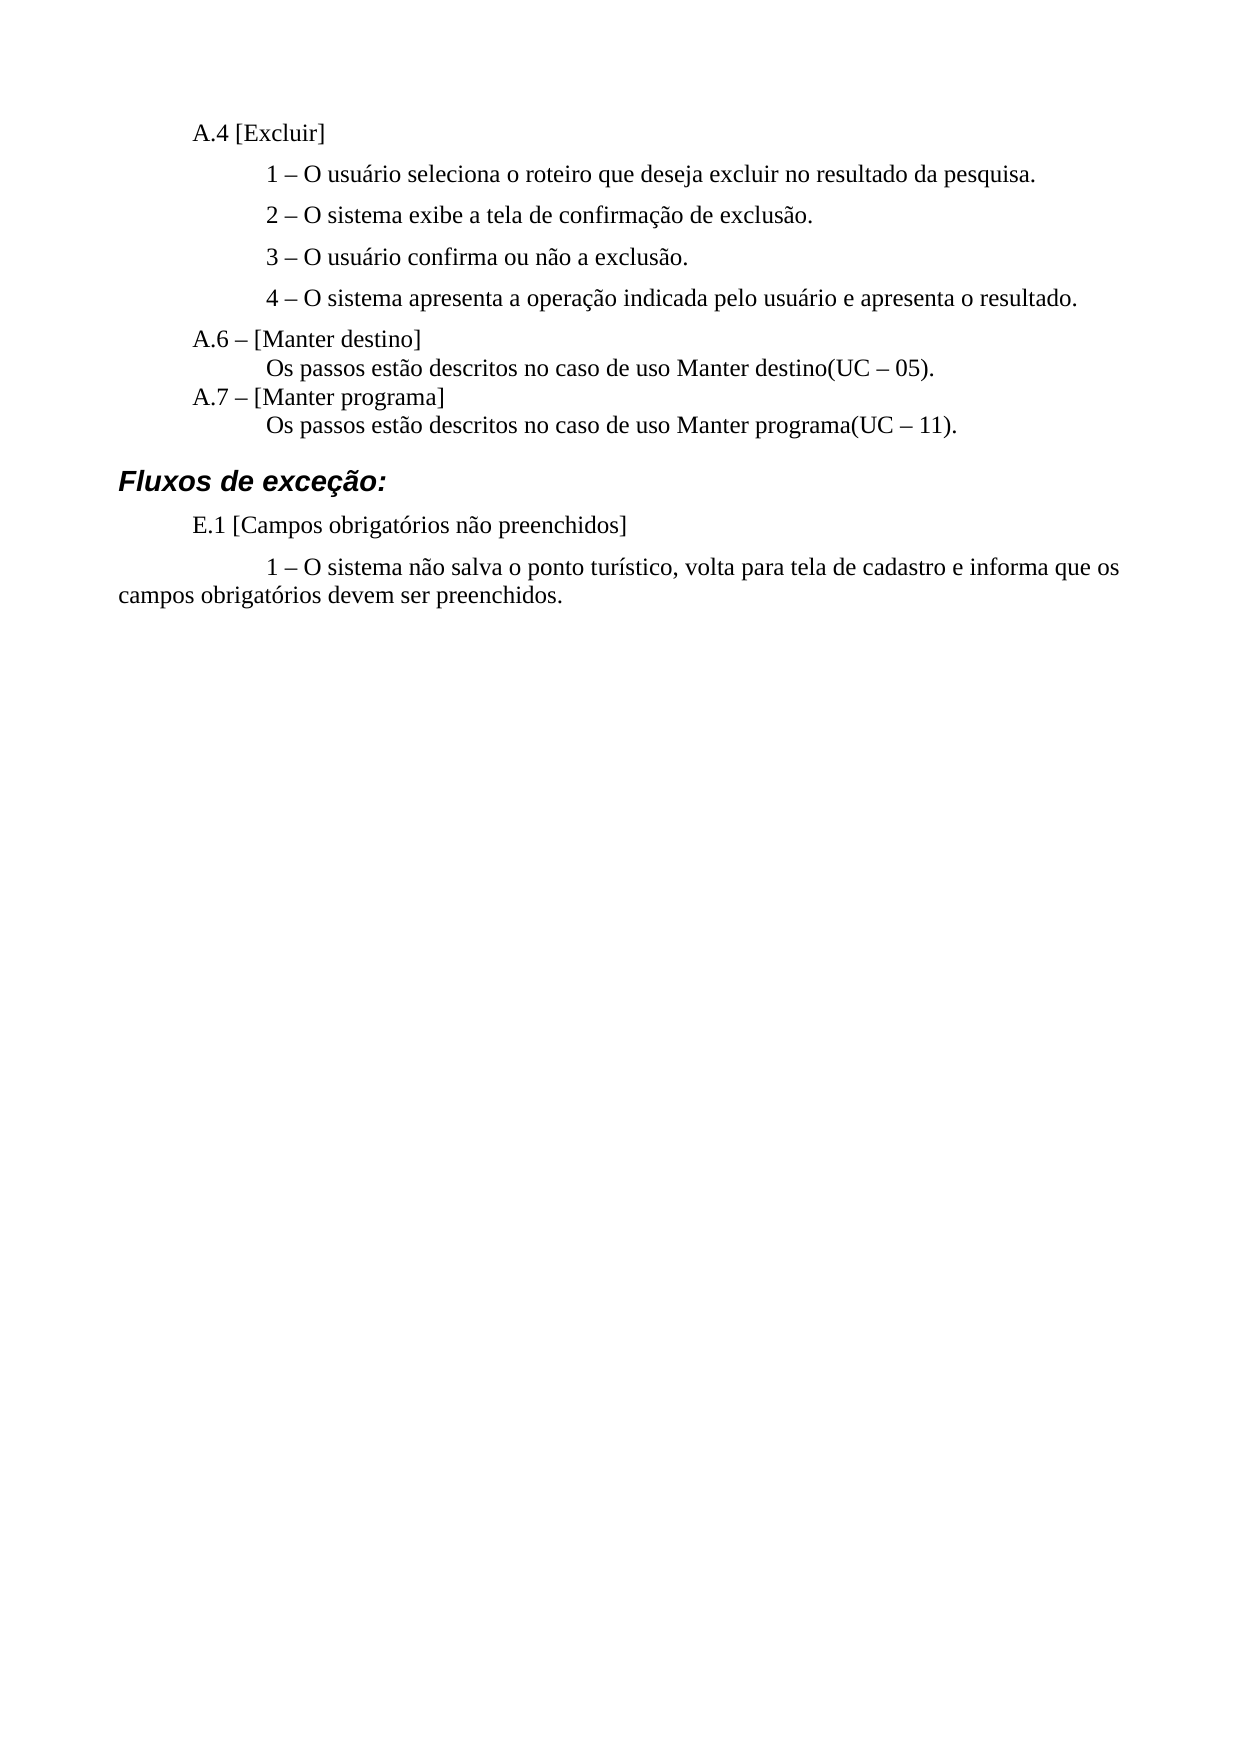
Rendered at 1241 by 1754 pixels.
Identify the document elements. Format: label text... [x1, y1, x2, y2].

text 3 – O usuário confirma ou não a exclusão. [118, 242, 1122, 271]
text Os passos estão descritos no caso de uso Manter programa(UC – 11). [118, 411, 1122, 439]
text A.6 – [Manter destino] [118, 324, 1122, 353]
text 1 – O sistema não salva o ponto turístico, volta para tela de cadastro e informa que os campos obrigatórios devem ser preenchidos. [118, 552, 1122, 609]
text 2 – O sistema exibe a tela de confirmação de exclusão. [118, 201, 1122, 229]
text A.4 [Excluir] [118, 118, 1122, 147]
text A.7 – [Manter programa] [118, 382, 1122, 411]
text Os passos estão descritos no caso de uso Manter destino(UC – 05). [118, 353, 1122, 382]
text 4 – O sistema apresenta a operação indicada pelo usuário e apresenta o resultado. [118, 283, 1122, 312]
subtitle Fluxos de exceção: [118, 464, 1122, 498]
text 1 – O usuário seleciona o roteiro que deseja excluir no resultado da pesquisa. [118, 159, 1122, 188]
text E.1 [Campos obrigatórios não preenchidos] [118, 510, 1122, 539]
